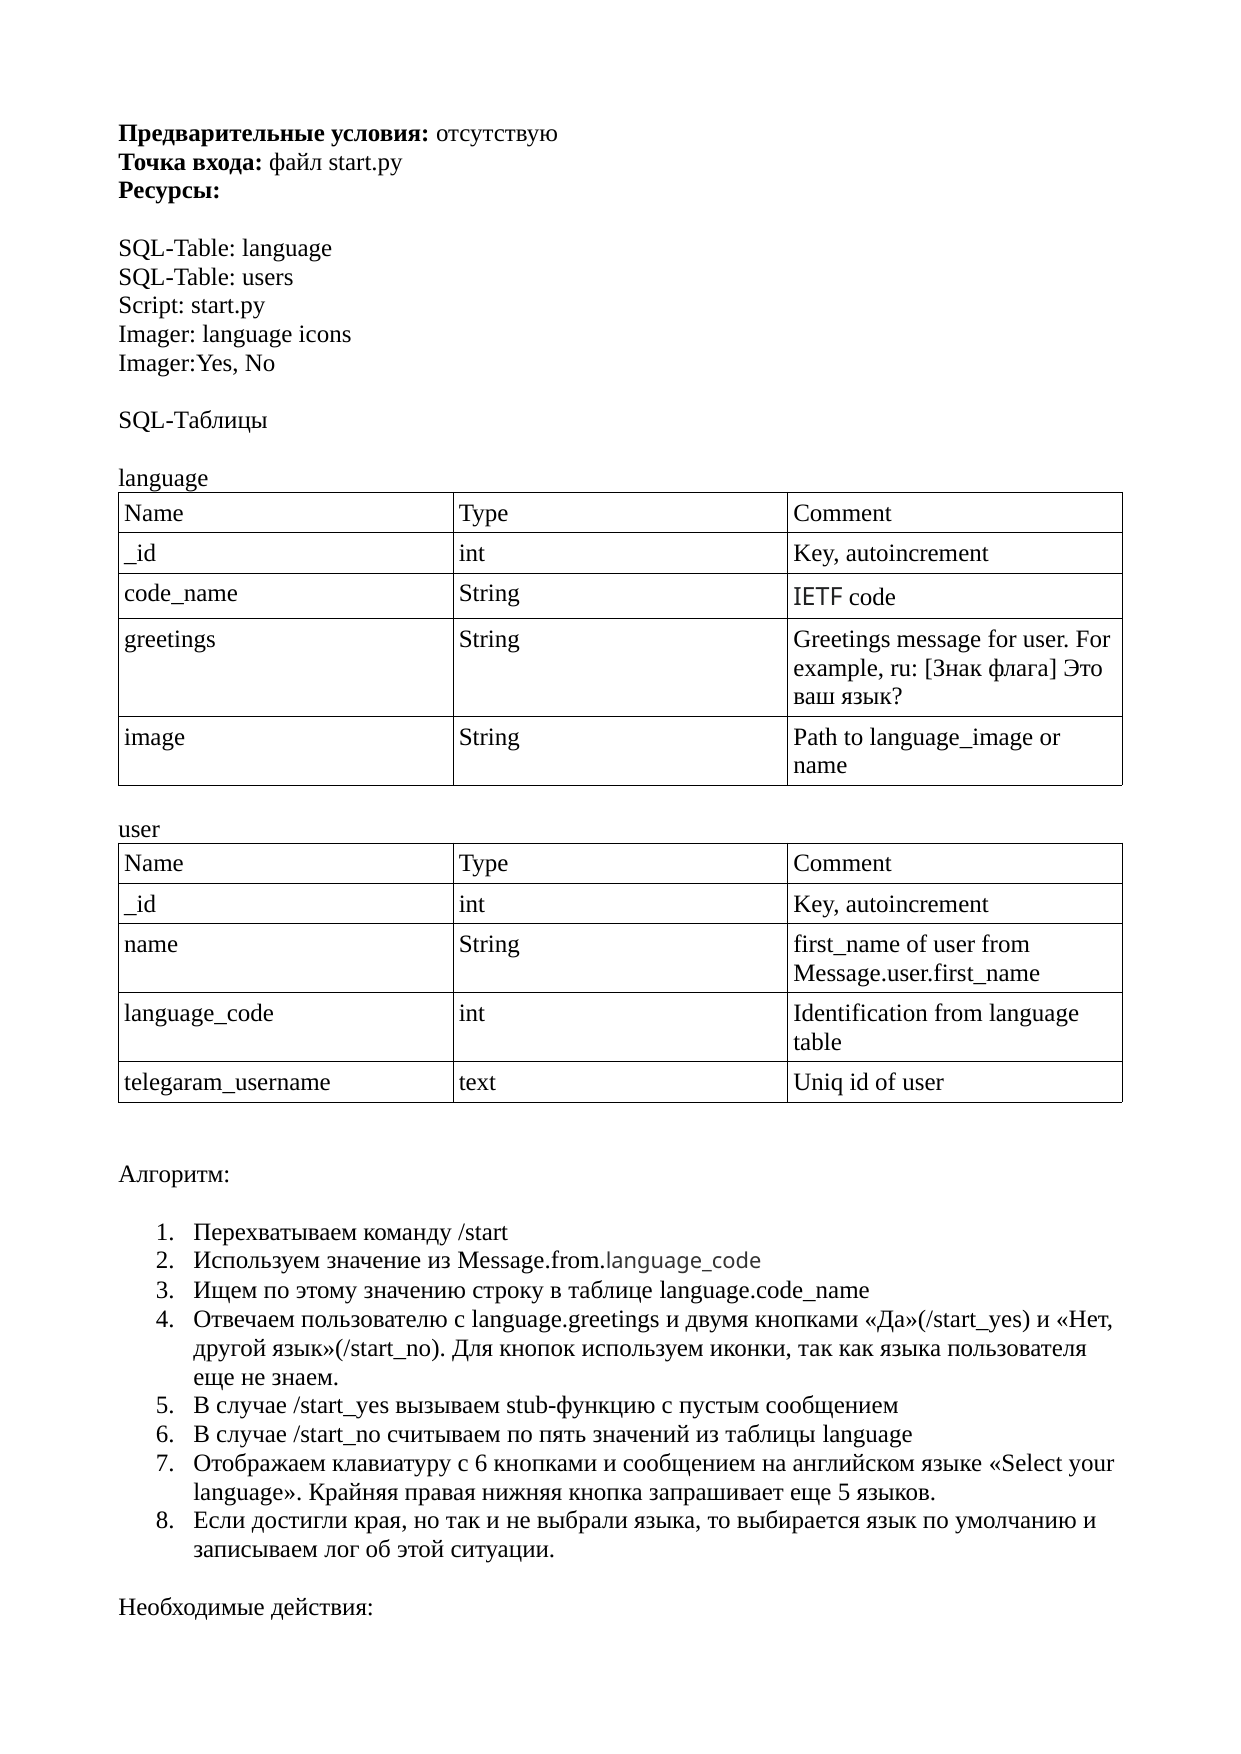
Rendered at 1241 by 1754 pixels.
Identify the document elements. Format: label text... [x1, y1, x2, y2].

table_cell IETF code [788, 574, 1122, 618]
table_cell String [454, 924, 787, 992]
text user [118, 814, 1122, 843]
table_cell image [119, 717, 453, 785]
text SQL-Table: language [118, 233, 1122, 262]
list Отображаем клавиатуру с 6 кнопками и сообщением на английском языке «Select your language». Крайняя правая нижняя кнопка запрашивает еще 5 языков. [156, 1448, 1122, 1505]
list Используем значение из Message.from.language_code [156, 1246, 1122, 1275]
table_cell int [454, 884, 787, 923]
table_cell code_name [119, 574, 453, 618]
table_cell String [454, 619, 787, 716]
table_cell Uniq id of user [788, 1062, 1122, 1102]
table_header Comment [788, 493, 1122, 532]
text language [118, 463, 1122, 492]
text Script: start.py [118, 291, 1122, 319]
list Ищем по этому значению строку в таблице language.code_name [156, 1275, 1122, 1304]
table_cell Path to language_image or name [788, 717, 1122, 785]
list Если достигли края, но так и не выбрали языка, то выбирается язык по умолчанию и записываем лог об этой ситуации. [156, 1505, 1122, 1563]
table_header Type [454, 493, 787, 532]
list Перехватываем команду /start [156, 1217, 1122, 1246]
table_cell String [454, 574, 787, 618]
table_cell int [454, 533, 787, 572]
list Отвечаем пользователю с language.greetings и двумя кнопками «Да»(/start_yes) и «Нет, другой язык»(/start_no). Для кнопок используем иконки, так как языка пользователя еще не знаем. [156, 1304, 1122, 1390]
text Предварительные условия: отсутствую [118, 118, 1122, 147]
table_cell name [119, 924, 453, 992]
table_cell _id [119, 533, 453, 572]
text Imager: language icons [118, 319, 1122, 348]
table_cell String [454, 717, 787, 785]
table_header Comment [788, 844, 1122, 883]
text SQL-Table: users [118, 262, 1122, 291]
text Imager:Yes, No [118, 348, 1122, 377]
text Алгоритм: [118, 1159, 1122, 1188]
text Точка входа: файл start.py [118, 147, 1122, 176]
table_cell Identification from language table [788, 993, 1122, 1061]
table_cell telegaram_username [119, 1062, 453, 1102]
table_cell first_name of user from Message.user.first_name [788, 924, 1122, 992]
table_cell Key, autoincrement [788, 884, 1122, 923]
table_cell text [454, 1062, 787, 1102]
table_cell greetings [119, 619, 453, 716]
table_cell int [454, 993, 787, 1061]
table_header Name [119, 493, 453, 532]
list В случае /start_yes вызываем stub-функцию с пустым сообщением [156, 1390, 1122, 1419]
text SQL-Таблицы [118, 406, 1122, 434]
table_header Type [454, 844, 787, 883]
text Ресурсы: [118, 176, 1122, 204]
table_header Name [119, 844, 453, 883]
text Необходимые действия: [118, 1592, 1122, 1620]
table_cell language_code [119, 993, 453, 1061]
table_cell _id [119, 884, 453, 923]
list В случае /start_no считываем по пять значений из таблицы language [156, 1419, 1122, 1448]
table_cell Greetings message for user. For example, ru: [Знак флага] Это ваш язык? [788, 619, 1122, 716]
table_cell Key, autoincrement [788, 533, 1122, 572]
